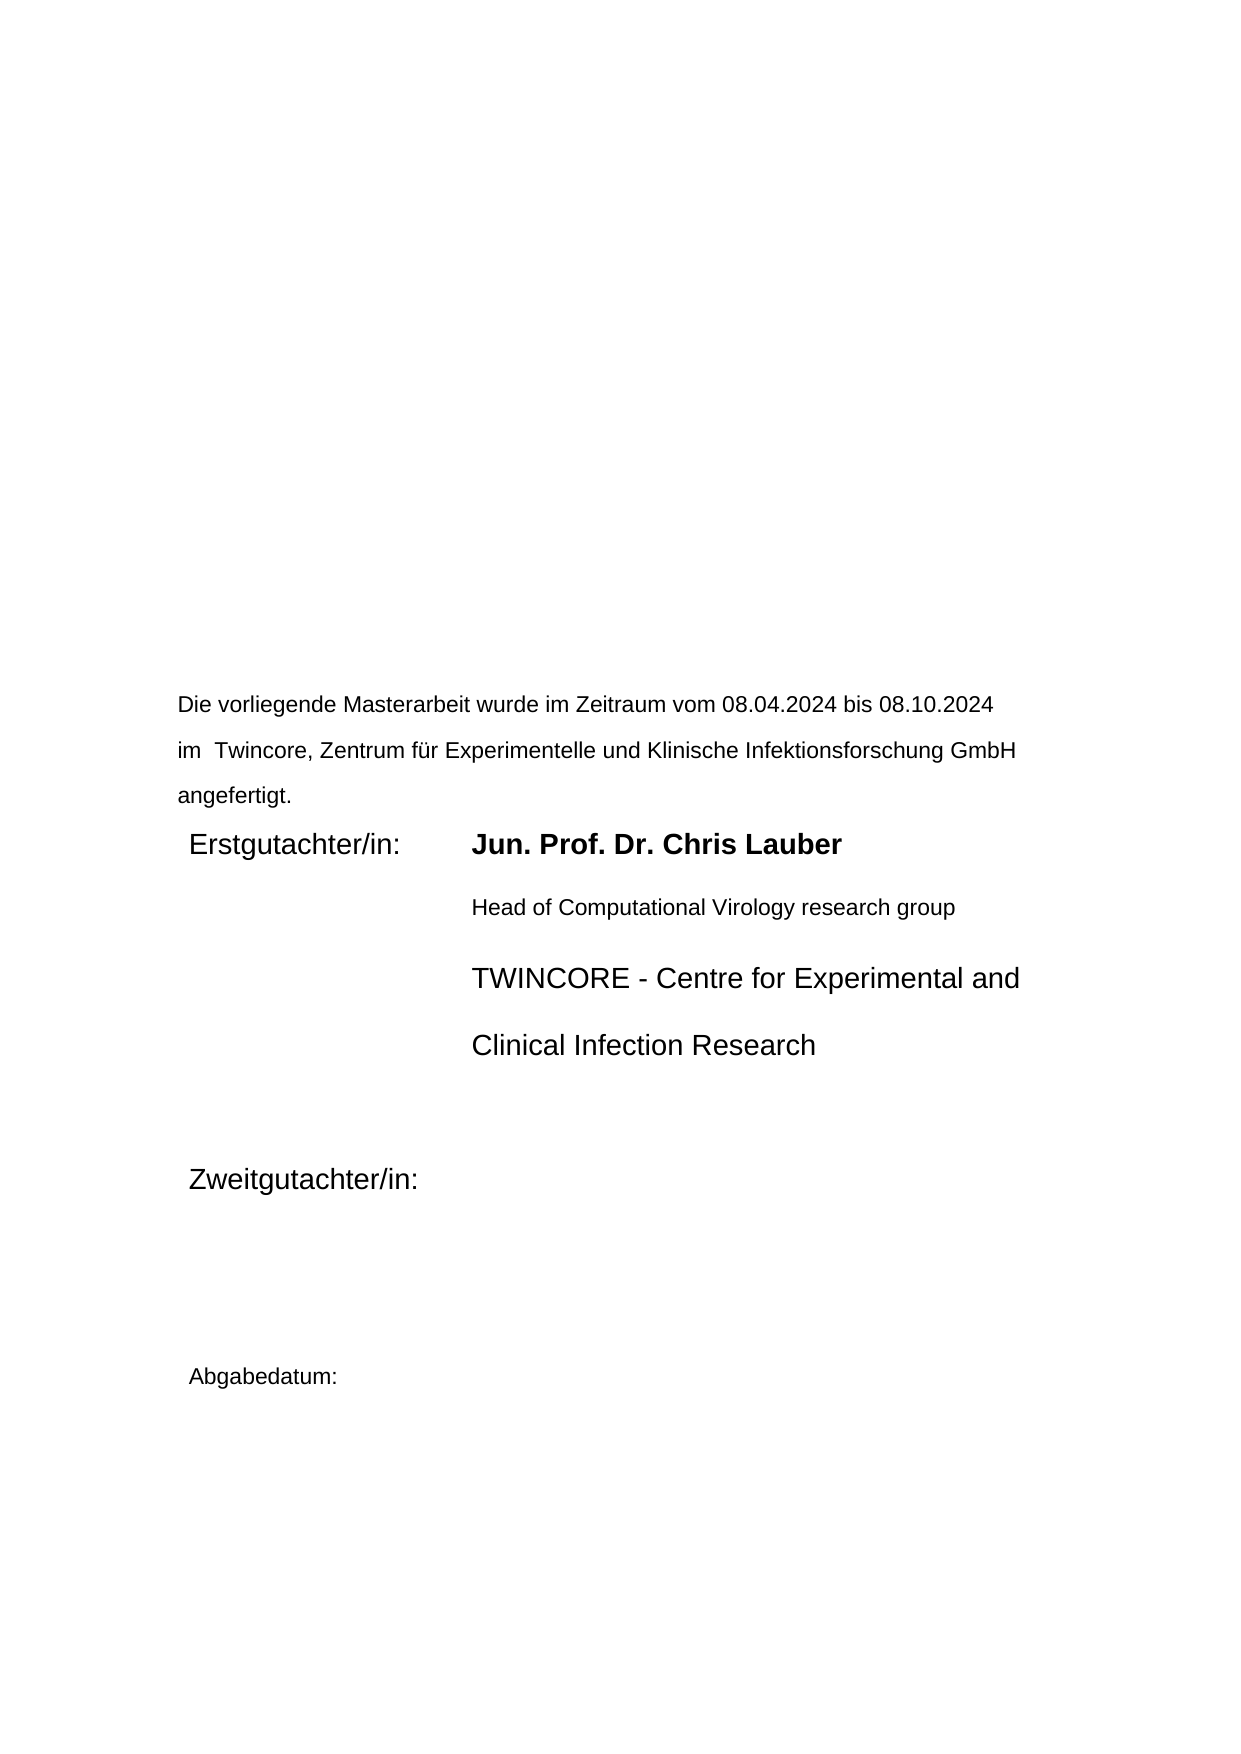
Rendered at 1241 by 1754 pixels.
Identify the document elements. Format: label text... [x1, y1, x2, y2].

table_cell [177, 1095, 460, 1162]
table_cell [460, 1095, 1092, 1162]
text Die vorliegende Masterarbeit wurde im Zeitraum vom 08.04.2024 bis 08.10.2024 [177, 691, 1092, 718]
table_cell Abgabedatum: [177, 1363, 460, 1430]
table_cell [177, 961, 460, 1095]
table_cell [177, 1229, 460, 1296]
table_cell Zweitgutachter/in: [177, 1162, 460, 1229]
text angefertigt. [177, 782, 1092, 808]
table_cell [460, 1363, 1092, 1430]
text im Twincore, Zentrum für Experimentelle und Klinische Infektionsforschung GmbH [177, 737, 1092, 763]
table_cell TWINCORE - Centre for Experimental and Clinical Infection Research [460, 961, 1092, 1095]
table_cell [460, 1162, 1092, 1229]
table_cell Head of Computational Virology research group [460, 894, 1092, 961]
table_cell [460, 1229, 1092, 1296]
table_header Jun. Prof. Dr. Chris Lauber [460, 827, 1092, 894]
table_cell [460, 1296, 1092, 1363]
table_header Erstgutachter/in: [177, 827, 460, 894]
table_cell [177, 894, 460, 961]
table_cell [177, 1296, 460, 1363]
